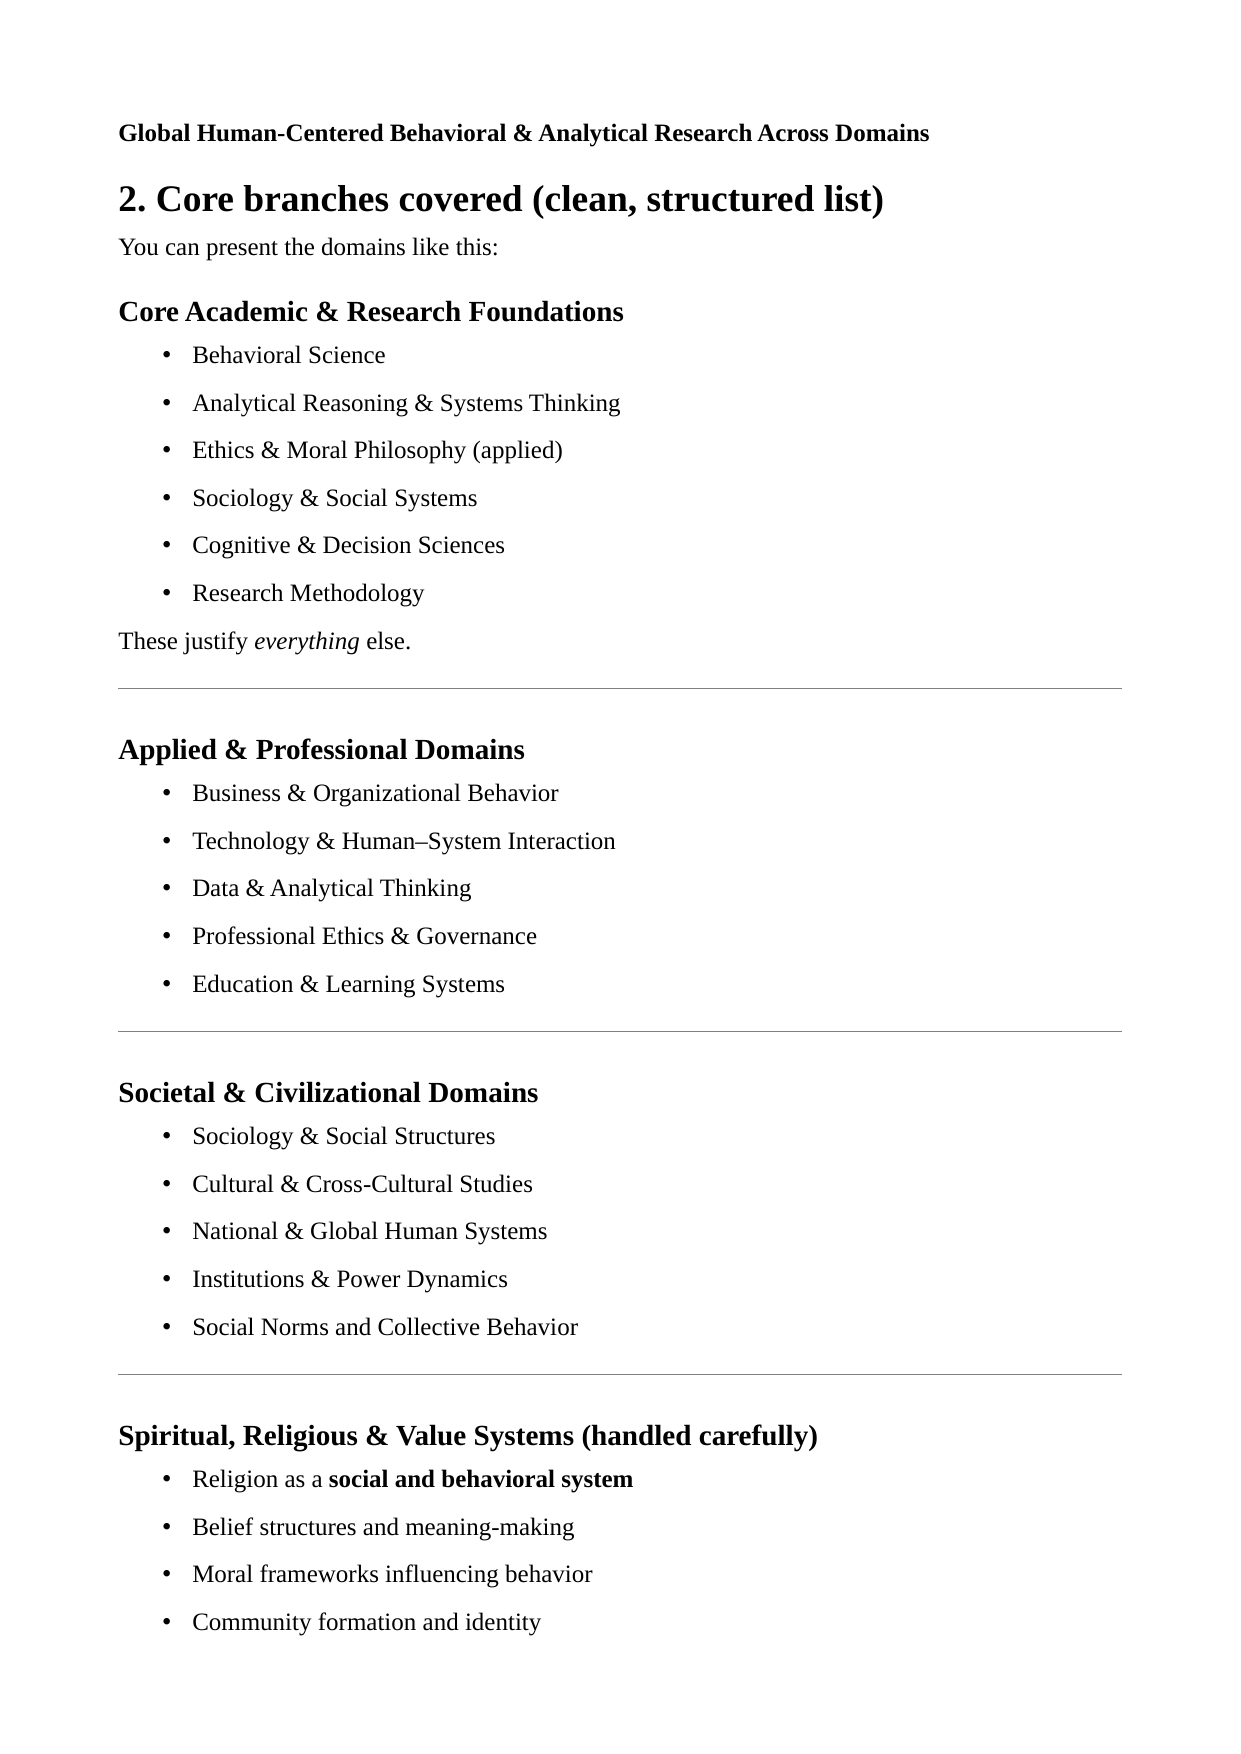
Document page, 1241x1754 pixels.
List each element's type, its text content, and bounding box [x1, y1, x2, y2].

subtitle 2. Core branches covered (clean, structured list) [118, 176, 1122, 219]
list Institutions & Power Dynamics [162, 1264, 1122, 1293]
subtitle Applied & Professional Domains [118, 732, 1122, 766]
subtitle Core Academic & Research Foundations [118, 294, 1122, 328]
text These justify everything else. [118, 626, 1122, 654]
text You can present the domains like this: [118, 232, 1122, 261]
list Community formation and identity [162, 1607, 1122, 1636]
list Sociology & Social Structures [162, 1121, 1122, 1150]
list Data & Analytical Thinking [162, 873, 1122, 902]
list Behavioral Science [162, 340, 1122, 369]
subtitle Societal & Civilizational Domains [118, 1075, 1122, 1109]
list Research Methodology [162, 578, 1122, 607]
list Moral frameworks influencing behavior [162, 1559, 1122, 1588]
list National & Global Human Systems [162, 1216, 1122, 1245]
list Sociology & Social Systems [162, 483, 1122, 512]
list Social Norms and Collective Behavior [162, 1312, 1122, 1340]
list Education & Learning Systems [162, 969, 1122, 997]
list Religion as a social and behavioral system [162, 1464, 1122, 1493]
list Business & Organizational Behavior [162, 778, 1122, 807]
list Cultural & Cross-Cultural Studies [162, 1169, 1122, 1198]
list Technology & Human–System Interaction [162, 826, 1122, 855]
list Analytical Reasoning & Systems Thinking [162, 388, 1122, 417]
subtitle Spiritual, Religious & Value Systems (handled carefully) [118, 1418, 1122, 1452]
list Ethics & Moral Philosophy (applied) [162, 435, 1122, 464]
list Cognitive & Decision Sciences [162, 531, 1122, 559]
list Belief structures and meaning-making [162, 1512, 1122, 1541]
list Professional Ethics & Governance [162, 921, 1122, 950]
